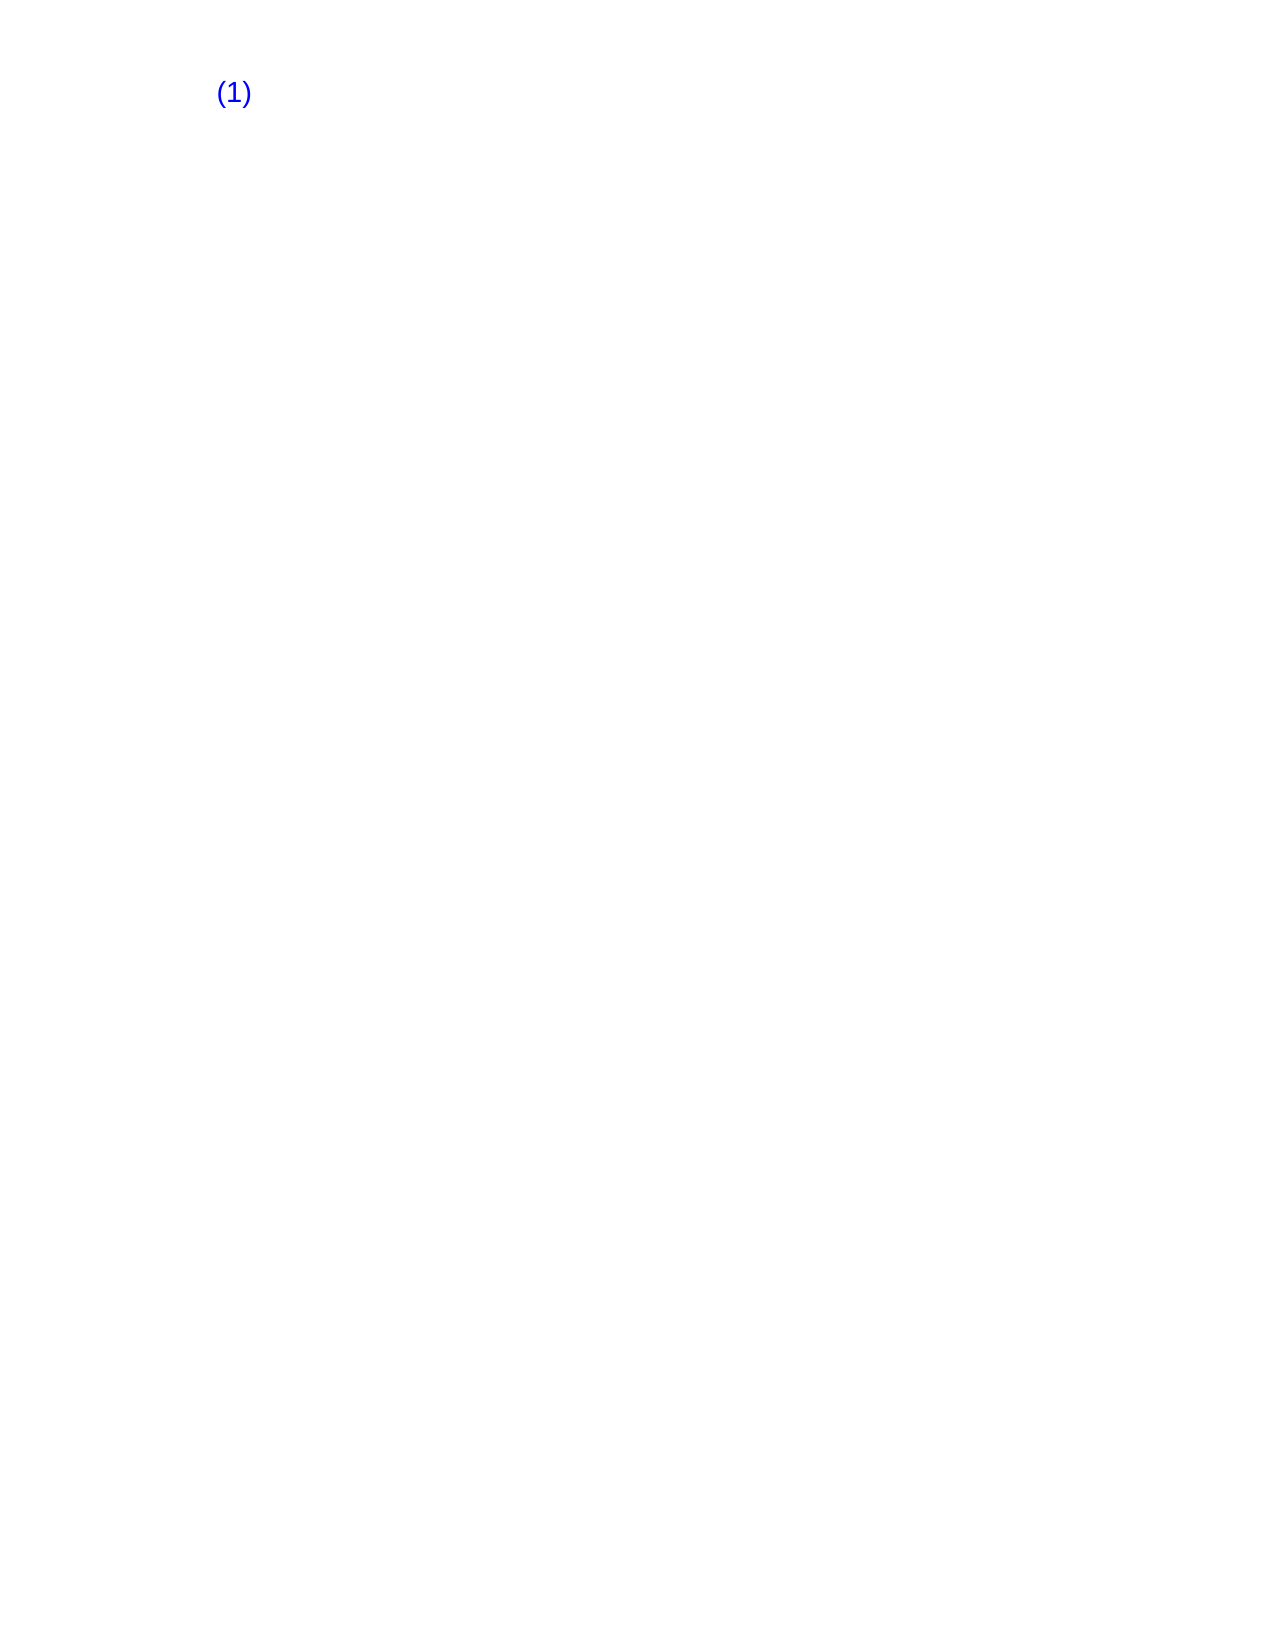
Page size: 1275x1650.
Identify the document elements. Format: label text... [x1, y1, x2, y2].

text (1) [118, 75, 1157, 108]
